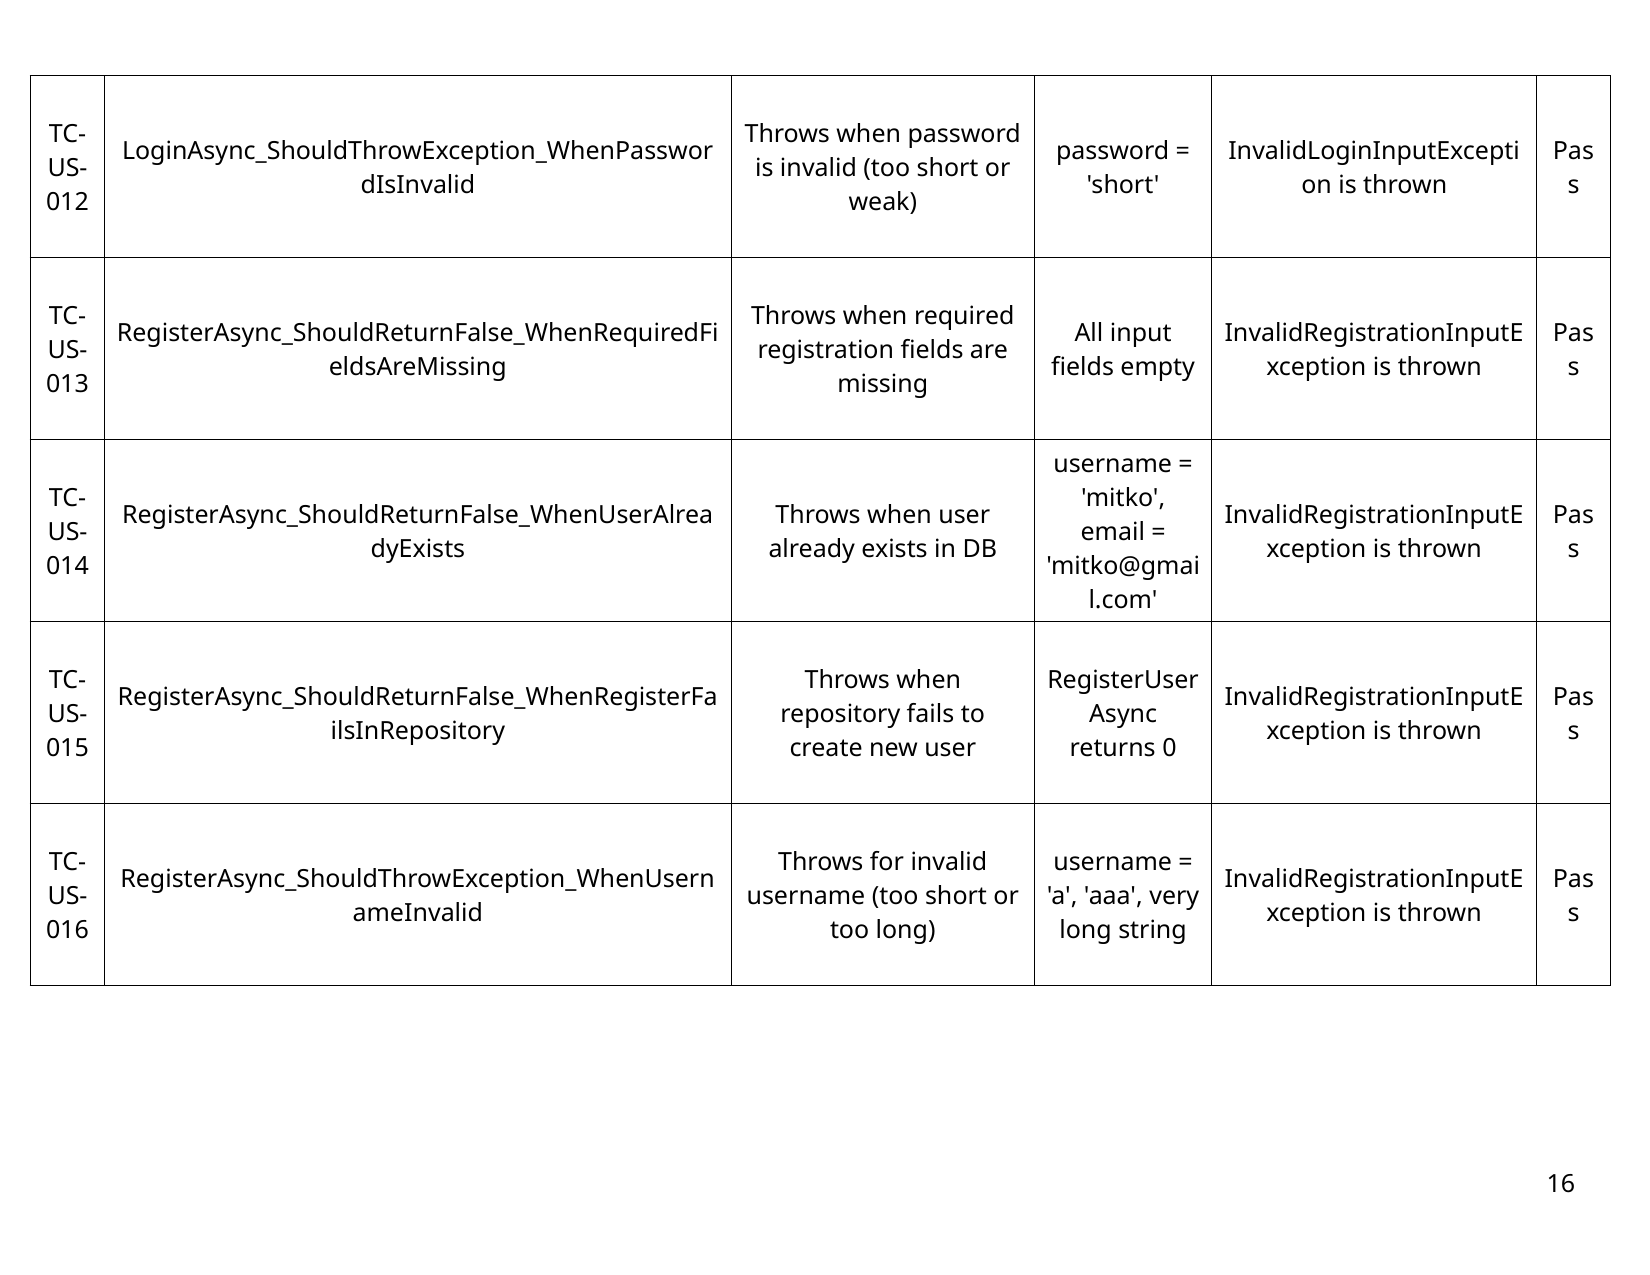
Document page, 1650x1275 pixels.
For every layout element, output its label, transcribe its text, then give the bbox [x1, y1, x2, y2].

table_cell Pass [1537, 76, 1610, 257]
table_cell Pass [1537, 258, 1610, 439]
table_cell password = 'short' [1035, 76, 1211, 257]
table_cell RegisterAsync_ShouldThrowException_WhenUsernameInvalid [105, 804, 731, 985]
table_cell Pass [1537, 440, 1610, 621]
table_cell username = 'mitko', email = 'mitko@gmail.com' [1035, 440, 1211, 621]
table_cell RegisterAsync_ShouldReturnFalse_WhenRequiredFieldsAreMissing [105, 258, 731, 439]
table_cell Throws when user already exists in DB [732, 440, 1034, 621]
table_cell TC-US-015 [31, 622, 104, 803]
table_cell Throws when repository fails to create new user [732, 622, 1034, 803]
table_cell InvalidRegistrationInputException is thrown [1212, 440, 1536, 621]
table_cell TC-US-012 [31, 76, 104, 257]
table_cell LoginAsync_ShouldThrowException_WhenPasswordIsInvalid [105, 76, 731, 257]
table_cell All input fields empty [1035, 258, 1211, 439]
table_cell InvalidRegistrationInputException is thrown [1212, 804, 1536, 985]
table_cell InvalidLoginInputException is thrown [1212, 76, 1536, 257]
table_cell Pass [1537, 622, 1610, 803]
table_cell InvalidRegistrationInputException is thrown [1212, 258, 1536, 439]
table_cell TC-US-016 [31, 804, 104, 985]
table_cell RegisterAsync_ShouldReturnFalse_WhenUserAlreadyExists [105, 440, 731, 621]
table_cell TC-US-014 [31, 440, 104, 621]
table_cell RegisterAsync_ShouldReturnFalse_WhenRegisterFailsInRepository [105, 622, 731, 803]
table_cell username = 'a', 'aaa', very long string [1035, 804, 1211, 985]
table_cell Pass [1537, 804, 1610, 985]
table_cell InvalidRegistrationInputException is thrown [1212, 622, 1536, 803]
table_cell RegisterUserAsync returns 0 [1035, 622, 1211, 803]
table_cell Throws when required registration fields are missing [732, 258, 1034, 439]
table_cell Throws when password is invalid (too short or weak) [732, 76, 1034, 257]
table_cell TC-US-013 [31, 258, 104, 439]
table_cell Throws for invalid username (too short or too long) [732, 804, 1034, 985]
